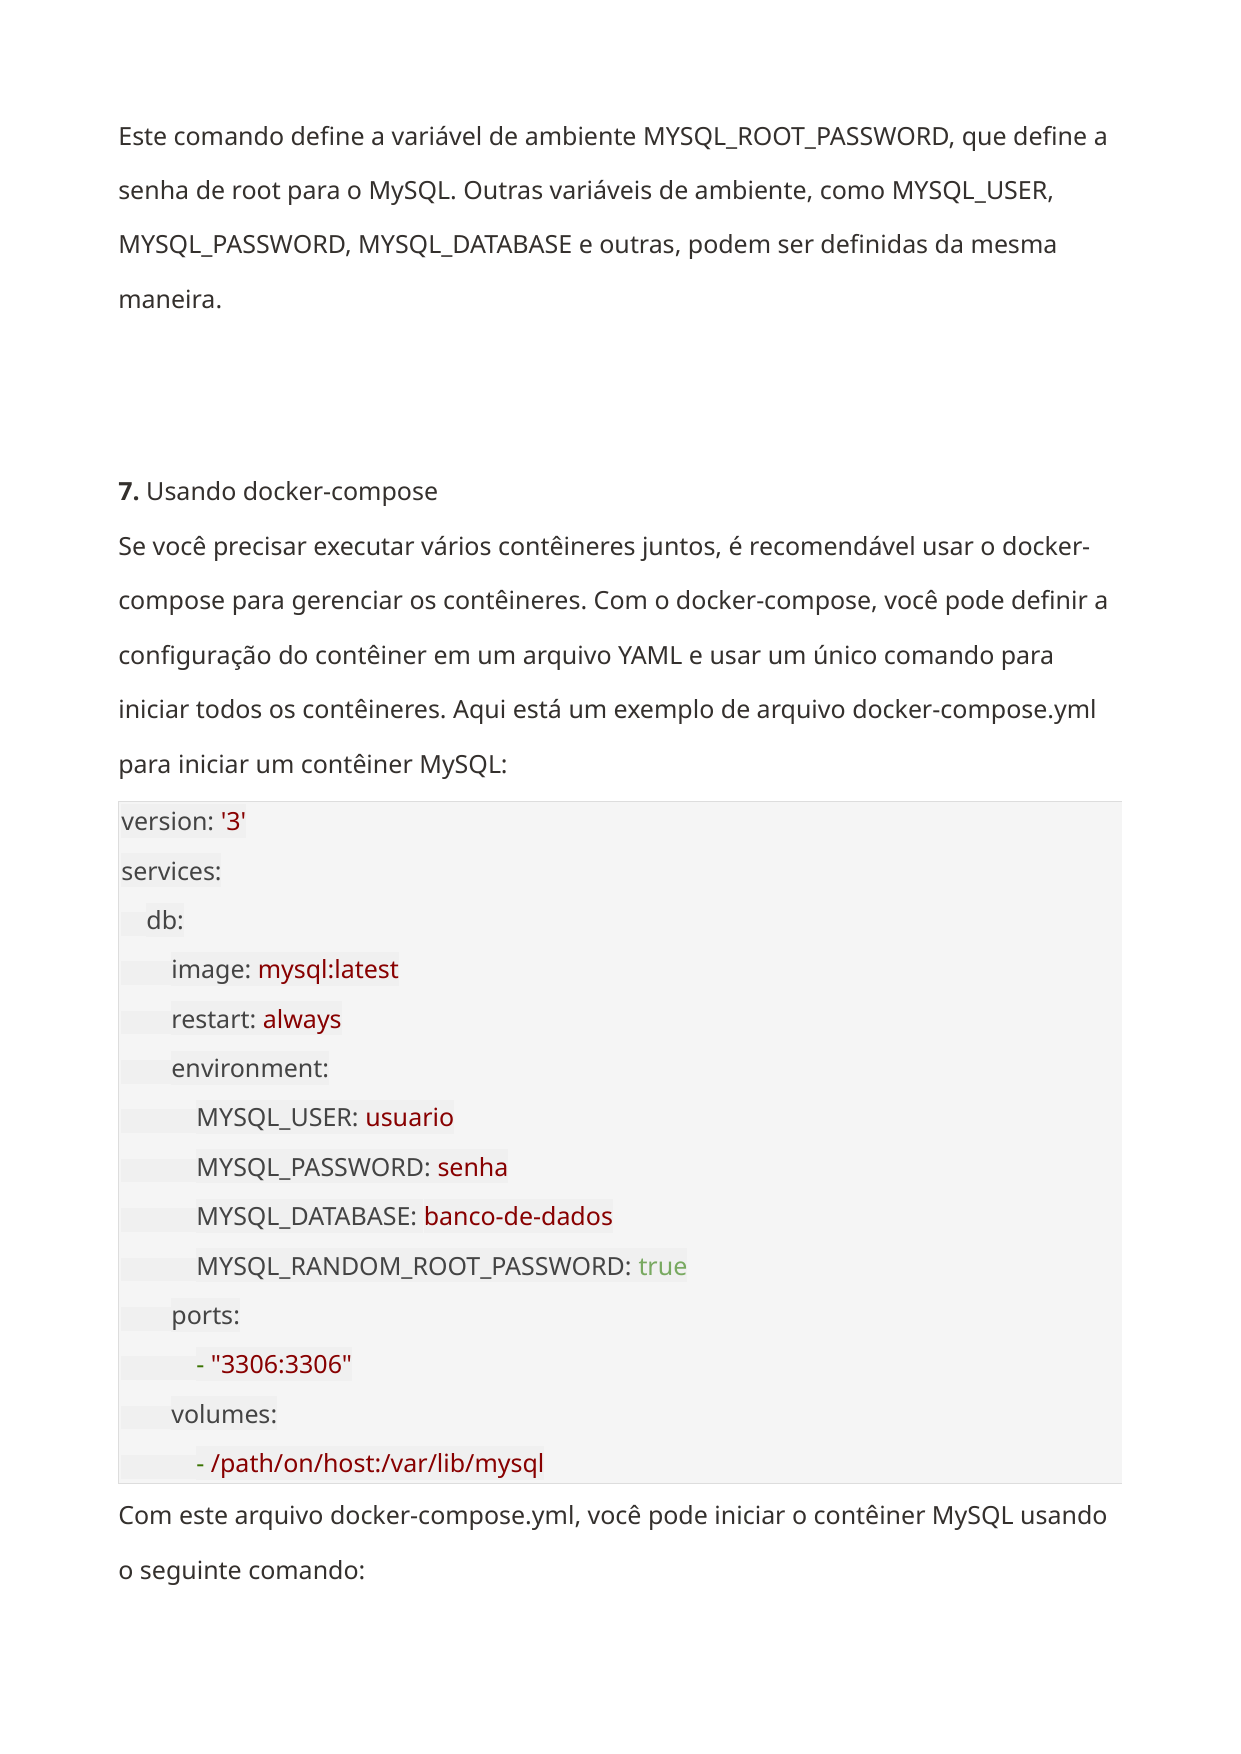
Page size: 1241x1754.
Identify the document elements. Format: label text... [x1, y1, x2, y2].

text Este comando define a variável de ambiente MYSQL_ROOT_PASSWORD, que define a senha de root para o MySQL. Outras variáveis de ambiente, como MYSQL_USER, MYSQL_PASSWORD, MYSQL_DATABASE e outras, podem ser definidas da mesma maneira. [118, 118, 1122, 316]
text - "3306:3306" [119, 1344, 1122, 1381]
text Se você precisar executar vários contêineres juntos, é recomendável usar o docker-compose para gerenciar os contêineres. Com o docker-compose, você pode definir a configuração do contêiner em um arquivo YAML e usar um único comando para iniciar todos os contêineres. Aqui está um exemplo de arquivo docker-compose.yml para iniciar um contêiner MySQL: [118, 528, 1122, 780]
text version: '3' [119, 802, 1122, 838]
text MYSQL_PASSWORD: senha [119, 1146, 1122, 1183]
text MYSQL_USER: usuario [119, 1097, 1122, 1134]
text Com este arquivo docker-compose.yml, você pode iniciar o contêiner MySQL usando o seguinte comando: [118, 1498, 1122, 1587]
text db: [119, 899, 1122, 937]
text 7. Usando docker-compose [118, 474, 1122, 508]
text environment: [119, 1048, 1122, 1085]
text services: [119, 850, 1122, 887]
text - /path/on/host:/var/lib/mysql [119, 1443, 1122, 1483]
text restart: always [119, 998, 1122, 1035]
text ports: [119, 1294, 1122, 1332]
text volumes: [119, 1393, 1122, 1430]
text MYSQL_DATABASE: banco-de-dados [119, 1196, 1122, 1233]
text MYSQL_RANDOM_ROOT_PASSWORD: true [119, 1245, 1122, 1282]
text image: mysql:latest [119, 949, 1122, 986]
